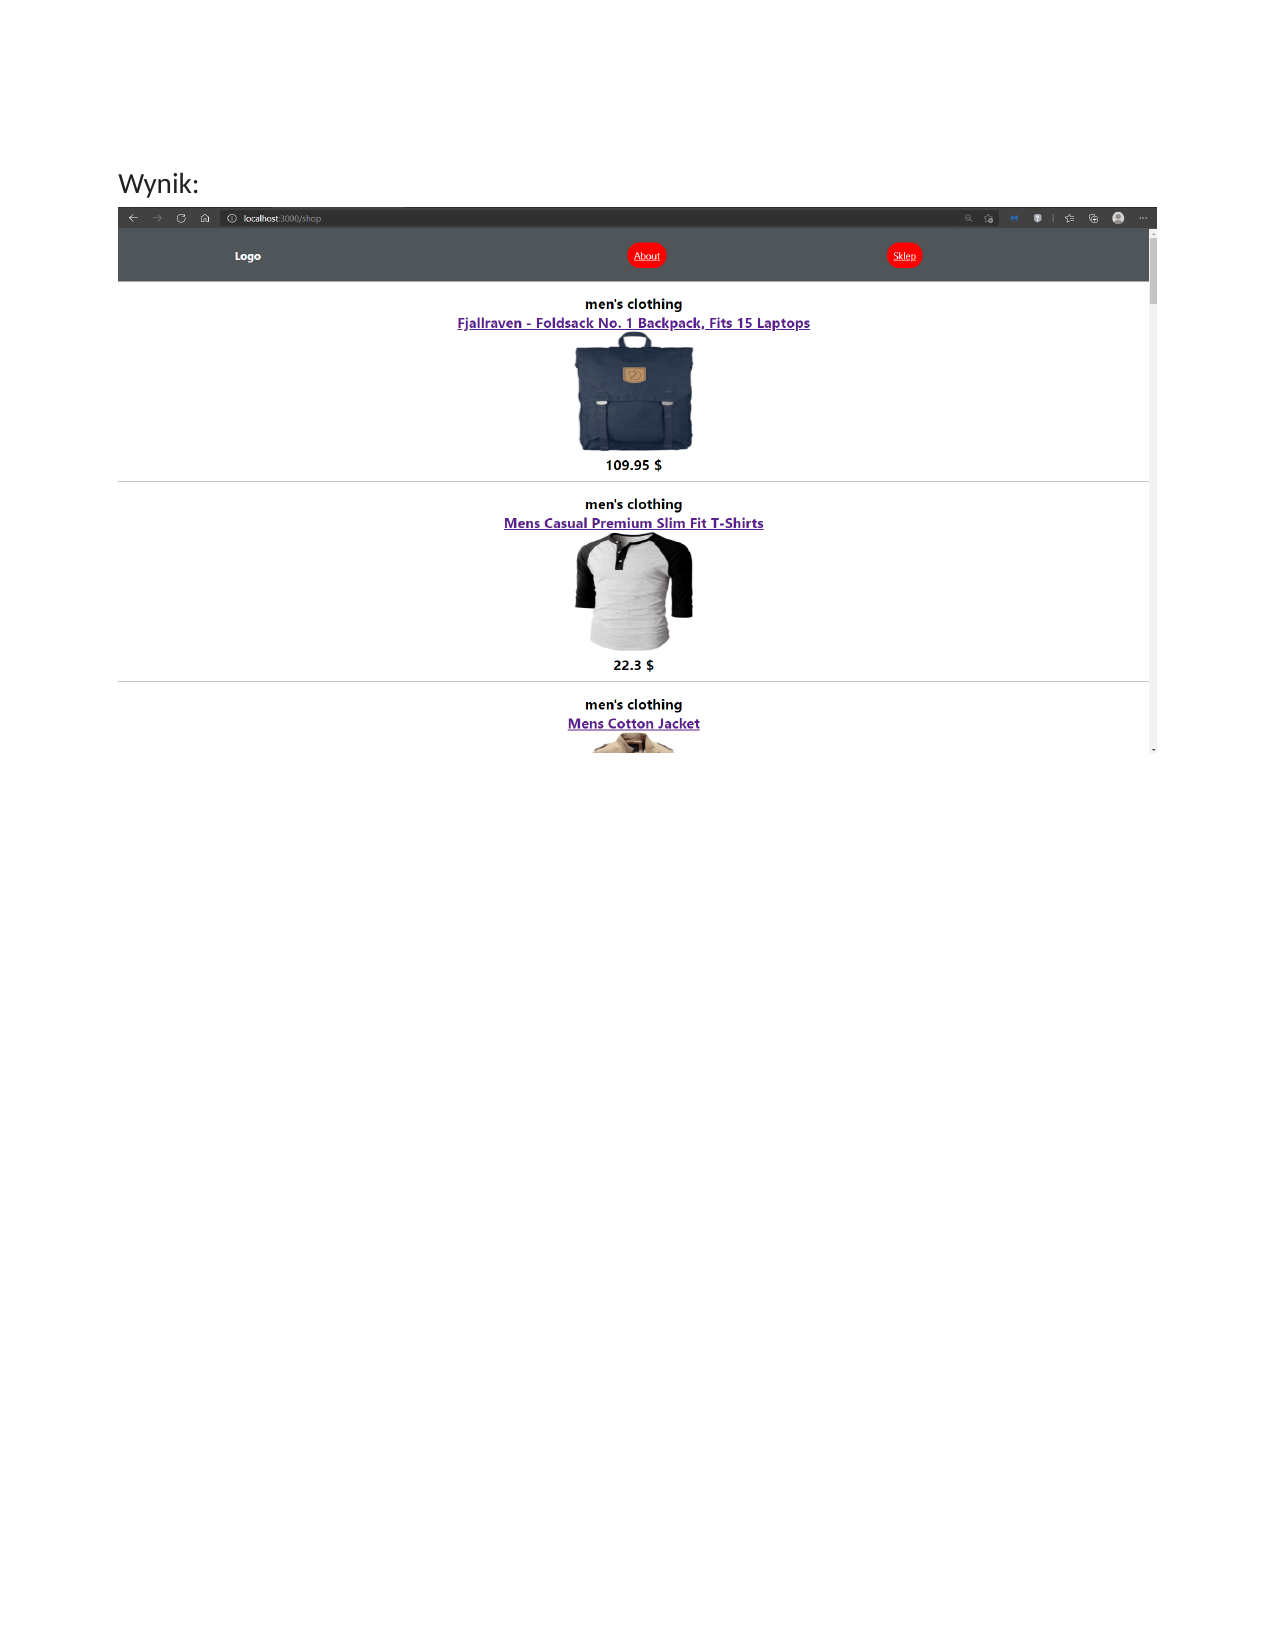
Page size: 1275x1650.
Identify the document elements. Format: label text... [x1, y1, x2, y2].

text Wynik: [118, 166, 1157, 201]
picture [118, 207, 1157, 753]
